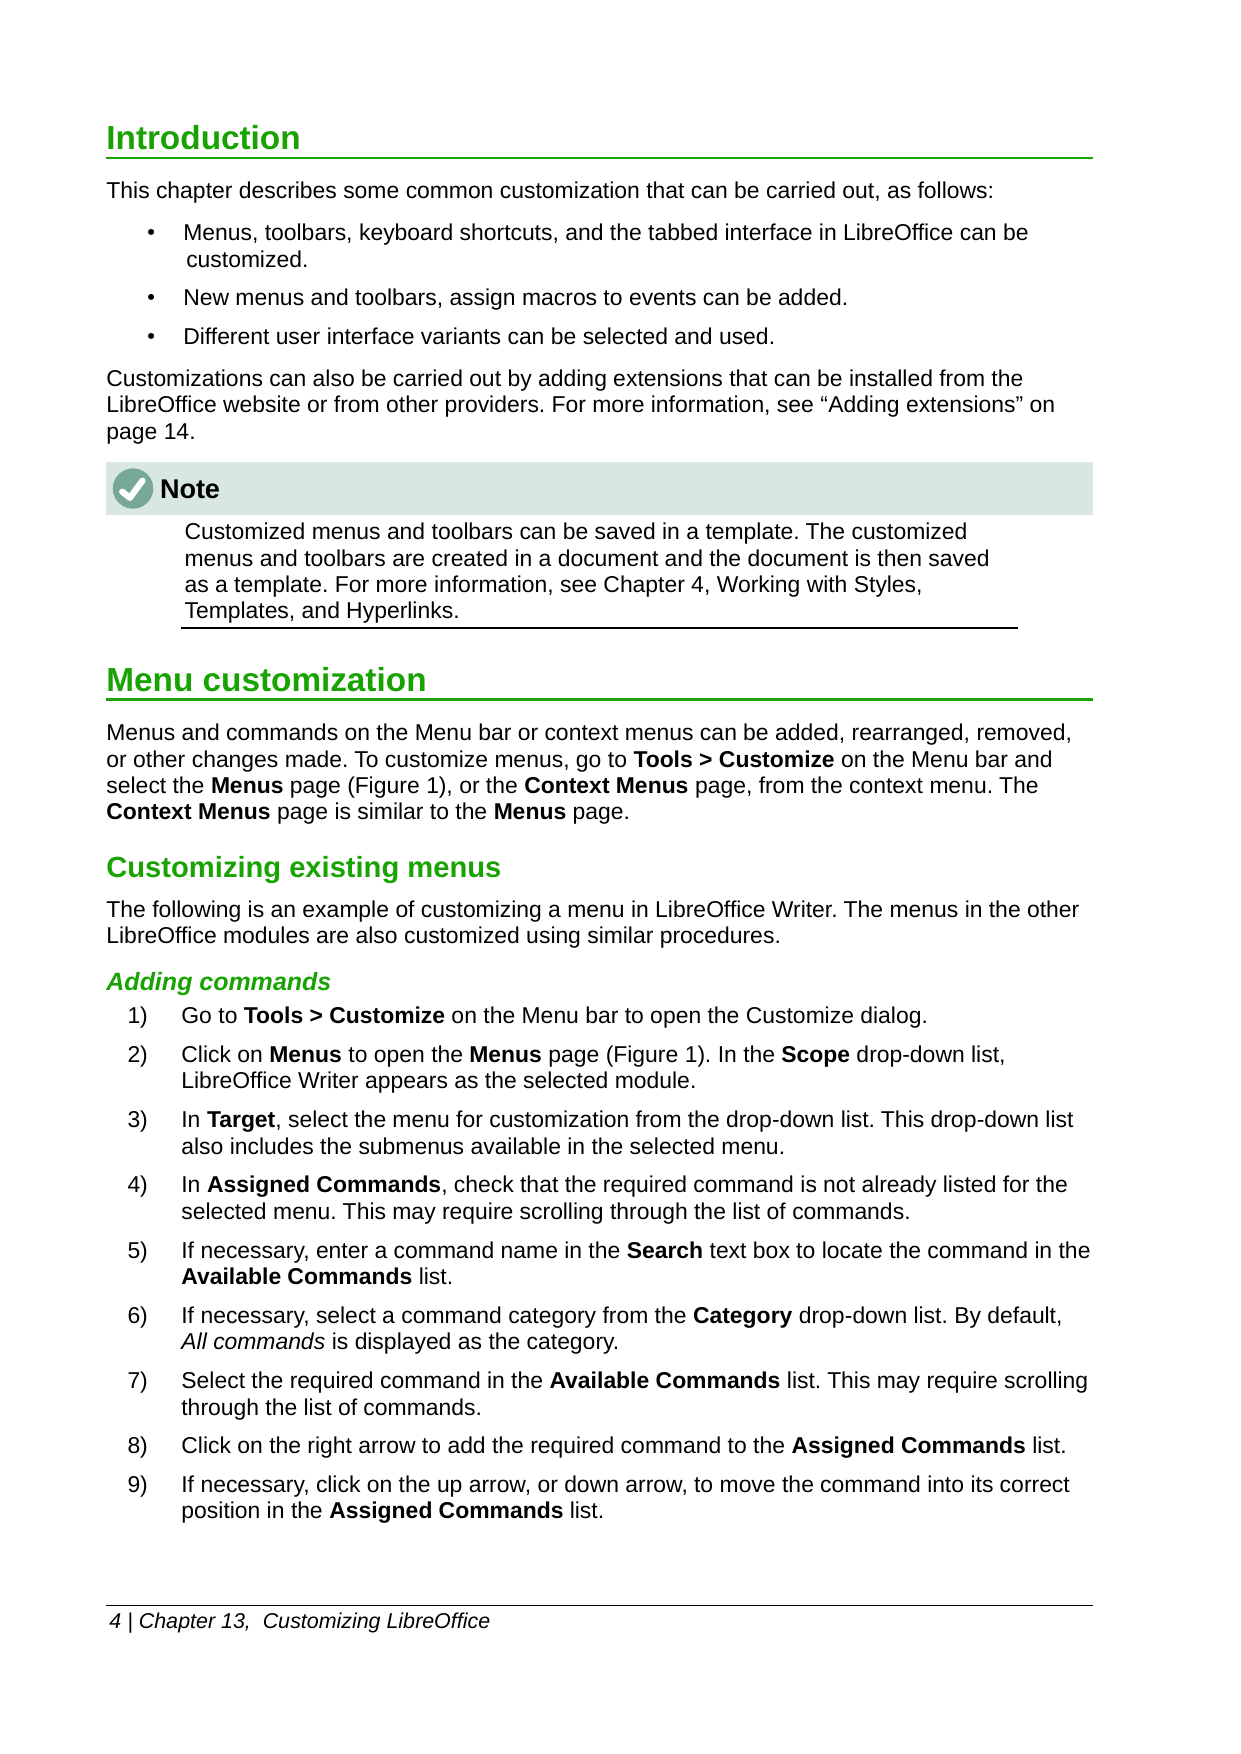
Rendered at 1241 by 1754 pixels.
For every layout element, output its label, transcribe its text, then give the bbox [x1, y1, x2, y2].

list Go to Tools > Customize on the Menu bar to open the Customize dialog. [148, 1002, 1093, 1028]
list If necessary, click on the up arrow, or down arrow, to move the command into its correct position in the Assigned Commands list. [148, 1471, 1093, 1524]
list Click on the right arrow to add the required command to the Assigned Commands list. [148, 1432, 1093, 1459]
subtitle Note [106, 462, 1093, 515]
list In Assigned Commands, check that the required command is not already listed for the selected menu. This may require scrolling through the list of commands. [148, 1171, 1093, 1224]
list Menus, toolbars, keyboard shortcuts, and the tabbed interface in LibreOffice can be customized. [144, 216, 1093, 272]
list Select the required command in the Available Commands list. This may require scrolling through the list of commands. [148, 1367, 1093, 1420]
subtitle Customizing existing menus [106, 850, 1093, 883]
text This chapter describes some common customization that can be carried out, as follows: [106, 177, 1093, 204]
list Click on Menus to open the Menus page (Figure 1). In the Scope drop-down list, LibreOffice Writer appears as the selected module. [148, 1041, 1093, 1094]
subtitle Menu customization [106, 660, 1093, 698]
subtitle Introduction [106, 118, 1093, 157]
text The following is an example of customizing a menu in LibreOffice Writer. The menus in the other LibreOffice modules are also customized using similar procedures. [106, 896, 1093, 948]
text Menus and commands on the Menu bar or context menus can be added, rearranged, removed, or other changes made. To customize menus, go to Tools > Customize on the Menu bar and select the Menus page (Figure 1), or the Context Menus page, from the context menu. The Context Menus page is similar to the Menus page. [106, 719, 1093, 825]
subtitle Adding commands [106, 967, 1093, 996]
list If necessary, select a command category from the Category drop‑down list. By default, All commands is displayed as the category. [148, 1302, 1093, 1354]
text Customized menus and toolbars can be saved in a template. The customized menus and toolbars are created in a document and the document is then saved as a template. For more information, see Chapter 4, Working with Styles, Templates, and Hyperlinks. [181, 515, 1018, 627]
list In Target, select the menu for customization from the drop-down list. This drop‑down list also includes the submenus available in the selected menu. [148, 1106, 1093, 1159]
list Different user interface variants can be selected and used. [144, 320, 1093, 352]
list New menus and toolbars, assign macros to events can be added. [144, 281, 1093, 311]
text Customizations can also be carried out by adding extensions that can be installed from the LibreOffice website or from other providers. For more information, see “Adding extensions” on page 14. [106, 365, 1093, 444]
list If necessary, enter a command name in the Search text box to locate the command in the Available Commands list. [148, 1237, 1093, 1289]
